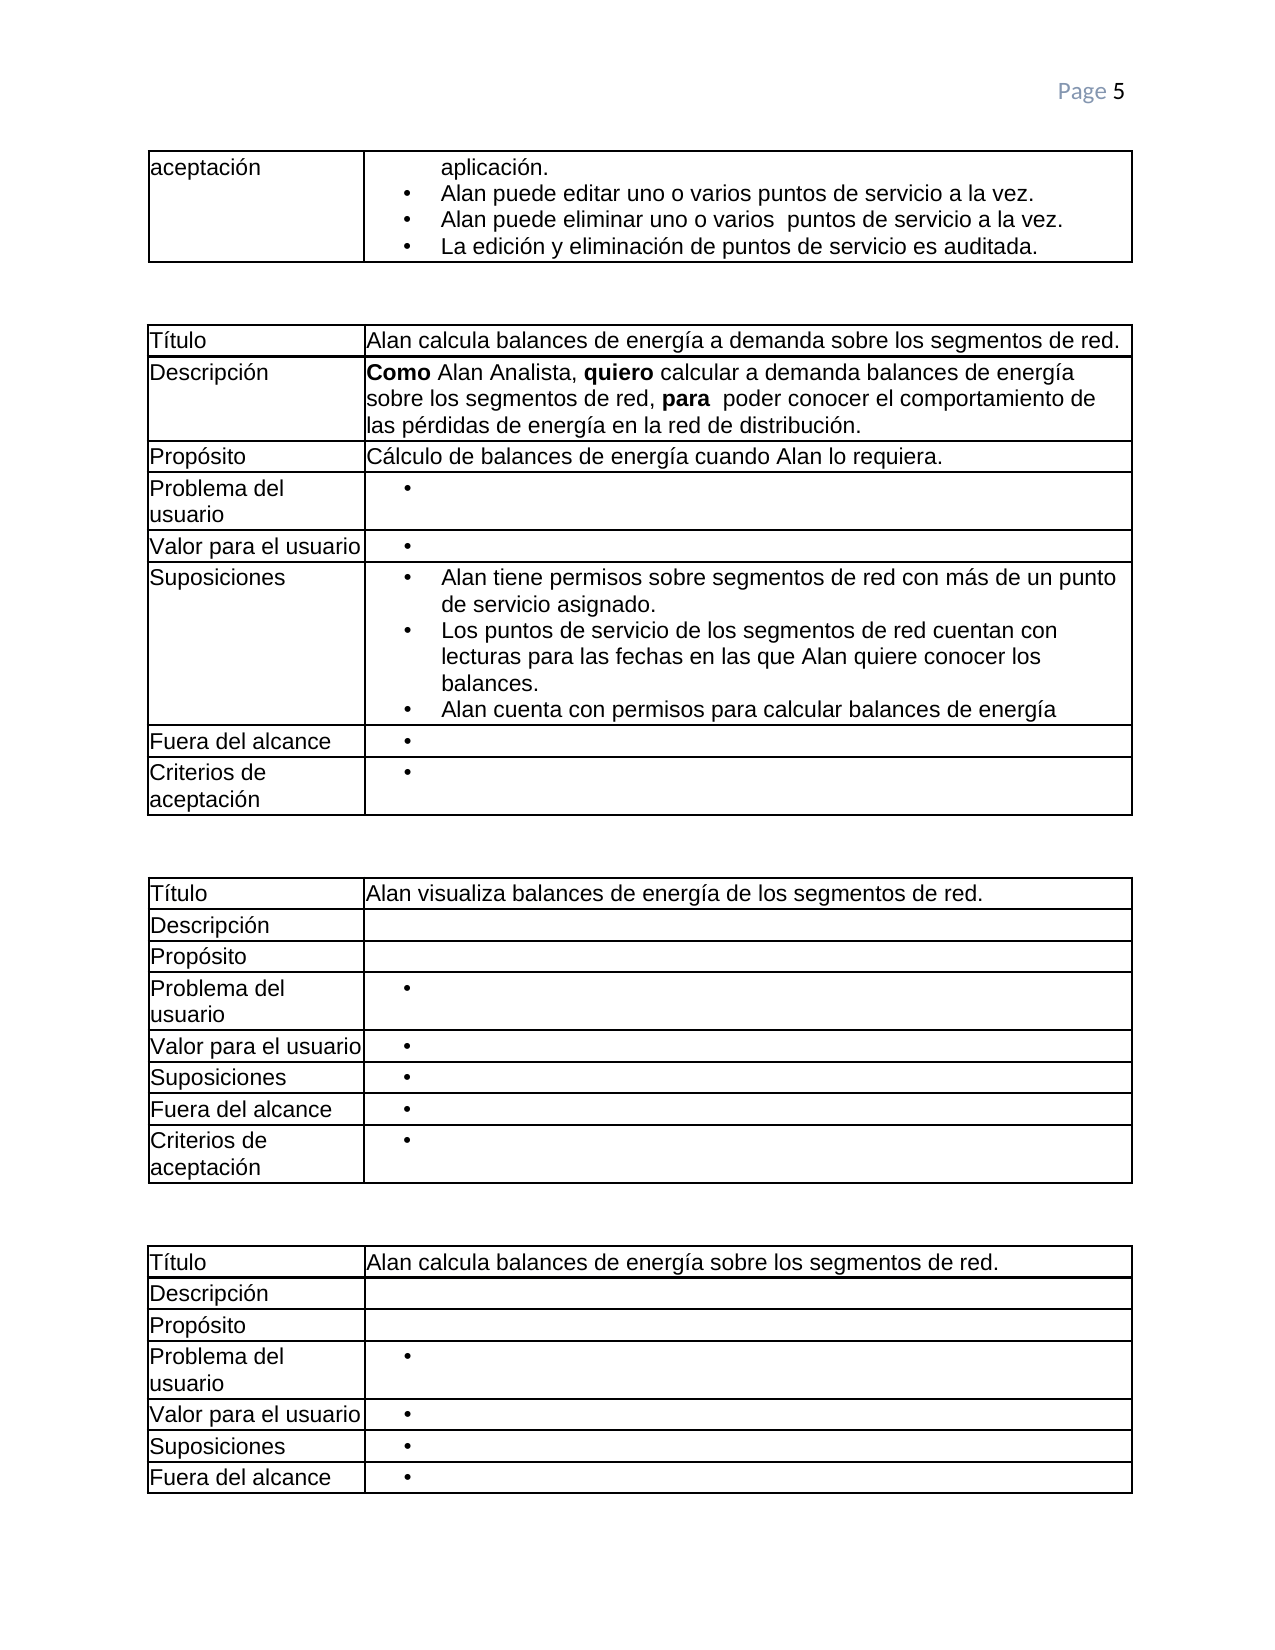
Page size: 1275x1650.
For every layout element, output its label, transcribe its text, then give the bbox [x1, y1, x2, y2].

table_header Título [149, 1247, 364, 1276]
table_cell Fuera del alcance [149, 726, 364, 756]
table_cell Problema del usuario [150, 973, 363, 1029]
table_cell [366, 1310, 1131, 1339]
table_cell [366, 1431, 1131, 1461]
table_cell [366, 531, 1131, 561]
table_cell Propósito [149, 442, 364, 471]
table_cell [366, 1463, 1131, 1492]
table_cell [365, 1063, 1131, 1092]
table_cell Descripción [149, 1279, 364, 1308]
table_cell [365, 973, 1131, 1029]
table_header Alan calcula balances de energía a demanda sobre los segmentos de red. [366, 326, 1131, 355]
table_cell Propósito [150, 942, 363, 971]
table_header Título [150, 879, 363, 908]
table_cell Suposiciones [150, 1063, 363, 1092]
table_cell [365, 942, 1131, 971]
table_cell Problema del usuario [149, 1342, 364, 1397]
table_cell Valor para el usuario [149, 1400, 364, 1429]
table_cell Valor para el usuario [150, 1031, 363, 1061]
table_cell [366, 758, 1131, 813]
table_header Alan calcula balances de energía sobre los segmentos de red. [366, 1247, 1131, 1276]
table_cell Valor para el usuario [149, 531, 364, 561]
table_cell [365, 910, 1131, 940]
table_cell [366, 1342, 1131, 1397]
table_cell Como Alan Analista, quiero calcular a demanda balances de energía sobre los segmentos de red, para poder conocer el comportamiento de las pérdidas de energía en la red de distribución. [366, 358, 1131, 439]
table_cell [366, 473, 1131, 529]
table_cell Suposiciones [149, 563, 364, 724]
table_cell Criterios de aceptación [150, 1126, 363, 1182]
table_cell Fuera del alcance [150, 1094, 363, 1124]
table_cell [366, 1279, 1131, 1308]
table_cell Criterios de aceptación [149, 758, 364, 813]
table_cell [366, 1400, 1131, 1429]
table_cell Descripción [150, 910, 363, 940]
table_cell [365, 1126, 1131, 1182]
table_cell [366, 726, 1131, 756]
table_cell Propósito [149, 1310, 364, 1339]
table_cell Descripción [149, 358, 364, 439]
table_cell Problema del usuario [149, 473, 364, 529]
table_cell aceptación [150, 152, 363, 261]
table_header Alan visualiza balances de energía de los segmentos de red. [365, 879, 1131, 908]
table_header Título [149, 326, 364, 355]
table_cell Alan puede consultar los puntos de servicio registrados en la aplicación. Alan puede editar uno o varios puntos de servicio a la vez. Alan puede eliminar uno o varios puntos de servicio a la vez. La edición y eliminación de puntos de servicio es auditada. [365, 152, 1131, 261]
table_cell Alan tiene permisos sobre segmentos de red con más de un punto de servicio asignado. Los puntos de servicio de los segmentos de red cuentan con lecturas para las fechas en las que Alan quiere conocer los balances. Alan cuenta con permisos para calcular balances de energía [366, 563, 1131, 724]
table_cell [365, 1094, 1131, 1124]
table_cell Cálculo de balances de energía cuando Alan lo requiera. [366, 442, 1131, 471]
table_cell Fuera del alcance [149, 1463, 364, 1492]
table_cell Suposiciones [149, 1431, 364, 1461]
table_cell [365, 1031, 1131, 1061]
